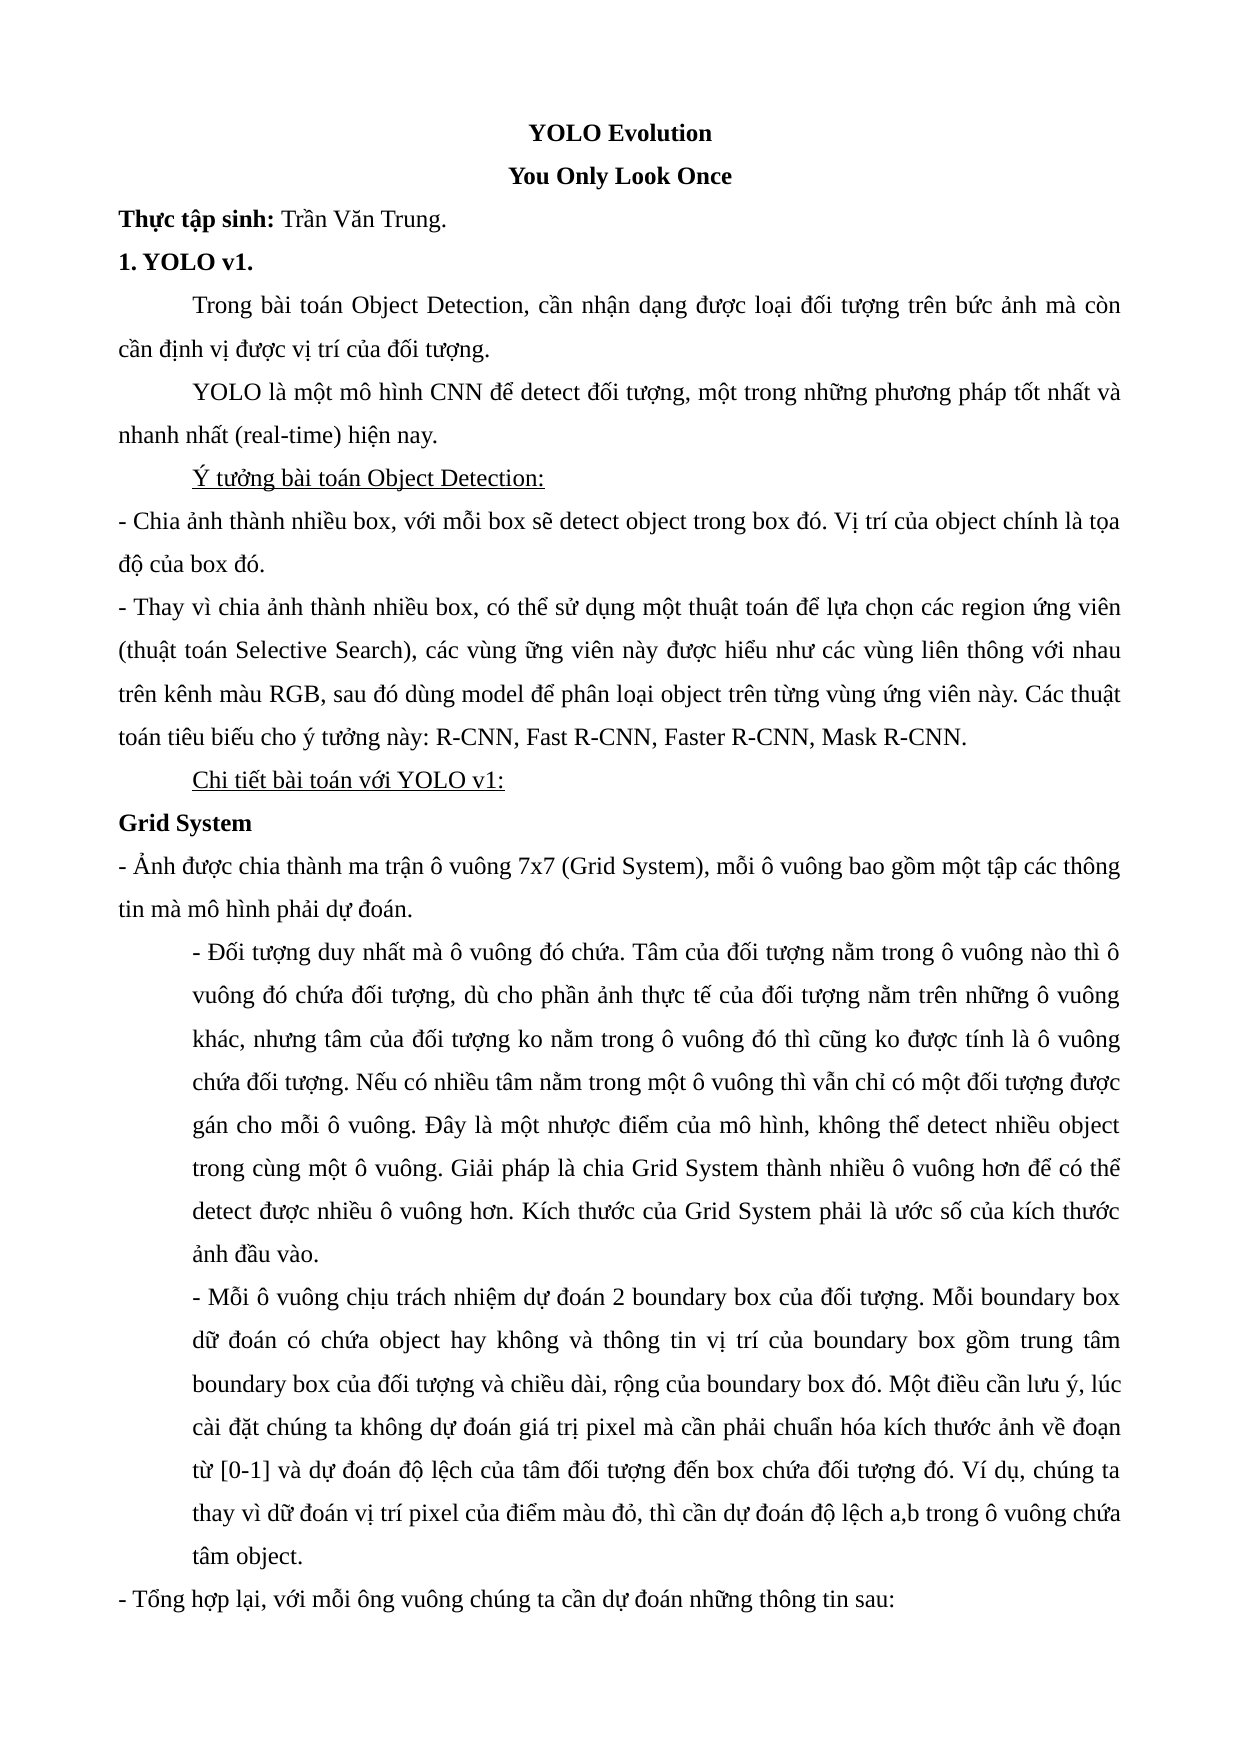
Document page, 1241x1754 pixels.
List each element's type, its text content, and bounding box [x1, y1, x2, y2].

text - Tổng hợp lại, với mỗi ông vuông chúng ta cần dự đoán những thông tin sau: [118, 1584, 1122, 1613]
text - Ảnh được chia thành ma trận ô vuông 7x7 (Grid System), mỗi ô vuông bao gồm một tập các thông tin mà mô hình phải dự đoán. [118, 851, 1122, 923]
text - Chia ảnh thành nhiều box, với mỗi box sẽ detect object trong box đó. Vị trí của object chính là tọa độ của box đó. [118, 506, 1122, 578]
text 1. YOLO v1. [118, 247, 1122, 276]
text You Only Look Once [118, 161, 1122, 190]
text Trong bài toán Object Detection, cần nhận dạng được loại đối tượng trên bức ảnh mà còn cần định vị được vị trí của đối tượng. [118, 291, 1122, 362]
text Grid System [118, 808, 1122, 837]
text - Mỗi ô vuông chịu trách nhiệm dự đoán 2 boundary box của đối tượng. Mỗi boundary box dữ đoán có chứa object hay không và thông tin vị trí của boundary box gồm trung tâm boundary box của đối tượng và chiều dài, rộng của boundary box đó. Một điều cần lưu ý, lúc cài đặt chúng ta không dự đoán giá trị pixel mà cần phải chuẩn hóa kích thước ảnh về đoạn từ [0-1] và dự đoán độ lệch của tâm đối tượng đến box chứa đối tượng đó. Ví dụ, chúng ta thay vì dữ đoán vị trí pixel của điểm màu đỏ, thì cần dự đoán độ lệch a,b trong ô vuông chứa tâm object. [192, 1282, 1122, 1570]
text - Thay vì chia ảnh thành nhiều box, có thể sử dụng một thuật toán để lựa chọn các region ứng viên (thuật toán Selective Search), các vùng ững viên này được hiểu như các vùng liên thông với nhau trên kênh màu RGB, sau đó dùng model để phân loại object trên từng vùng ứng viên này. Các thuật toán tiêu biếu cho ý tưởng này: R-CNN, Fast R-CNN, Faster R-CNN, Mask R-CNN. [118, 592, 1122, 751]
text Chi tiết bài toán với YOLO v1: [118, 765, 1122, 794]
text YOLO Evolution [118, 118, 1122, 147]
text Thực tập sinh: Trần Văn Trung. [118, 204, 1122, 233]
text YOLO là một mô hình CNN để detect đối tượng, một trong những phương pháp tốt nhất và nhanh nhất (real-time) hiện nay. [118, 377, 1122, 449]
text Ý tưởng bài toán Object Detection: [118, 463, 1122, 492]
text - Đối tượng duy nhất mà ô vuông đó chứa. Tâm của đối tượng nằm trong ô vuông nào thì ô vuông đó chứa đối tượng, dù cho phần ảnh thực tế của đối tượng nằm trên những ô vuông khác, nhưng tâm của đối tượng ko nằm trong ô vuông đó thì cũng ko được tính là ô vuông chứa đối tượng. Nếu có nhiều tâm nằm trong một ô vuông thì vẫn chỉ có một đối tượng được gán cho mỗi ô vuông. Đây là một nhược điểm của mô hình, không thể detect nhiều object trong cùng một ô vuông. Giải pháp là chia Grid System thành nhiều ô vuông hơn để có thể detect được nhiều ô vuông hơn. Kích thước của Grid System phải là ước số của kích thước ảnh đầu vào. [192, 937, 1122, 1268]
